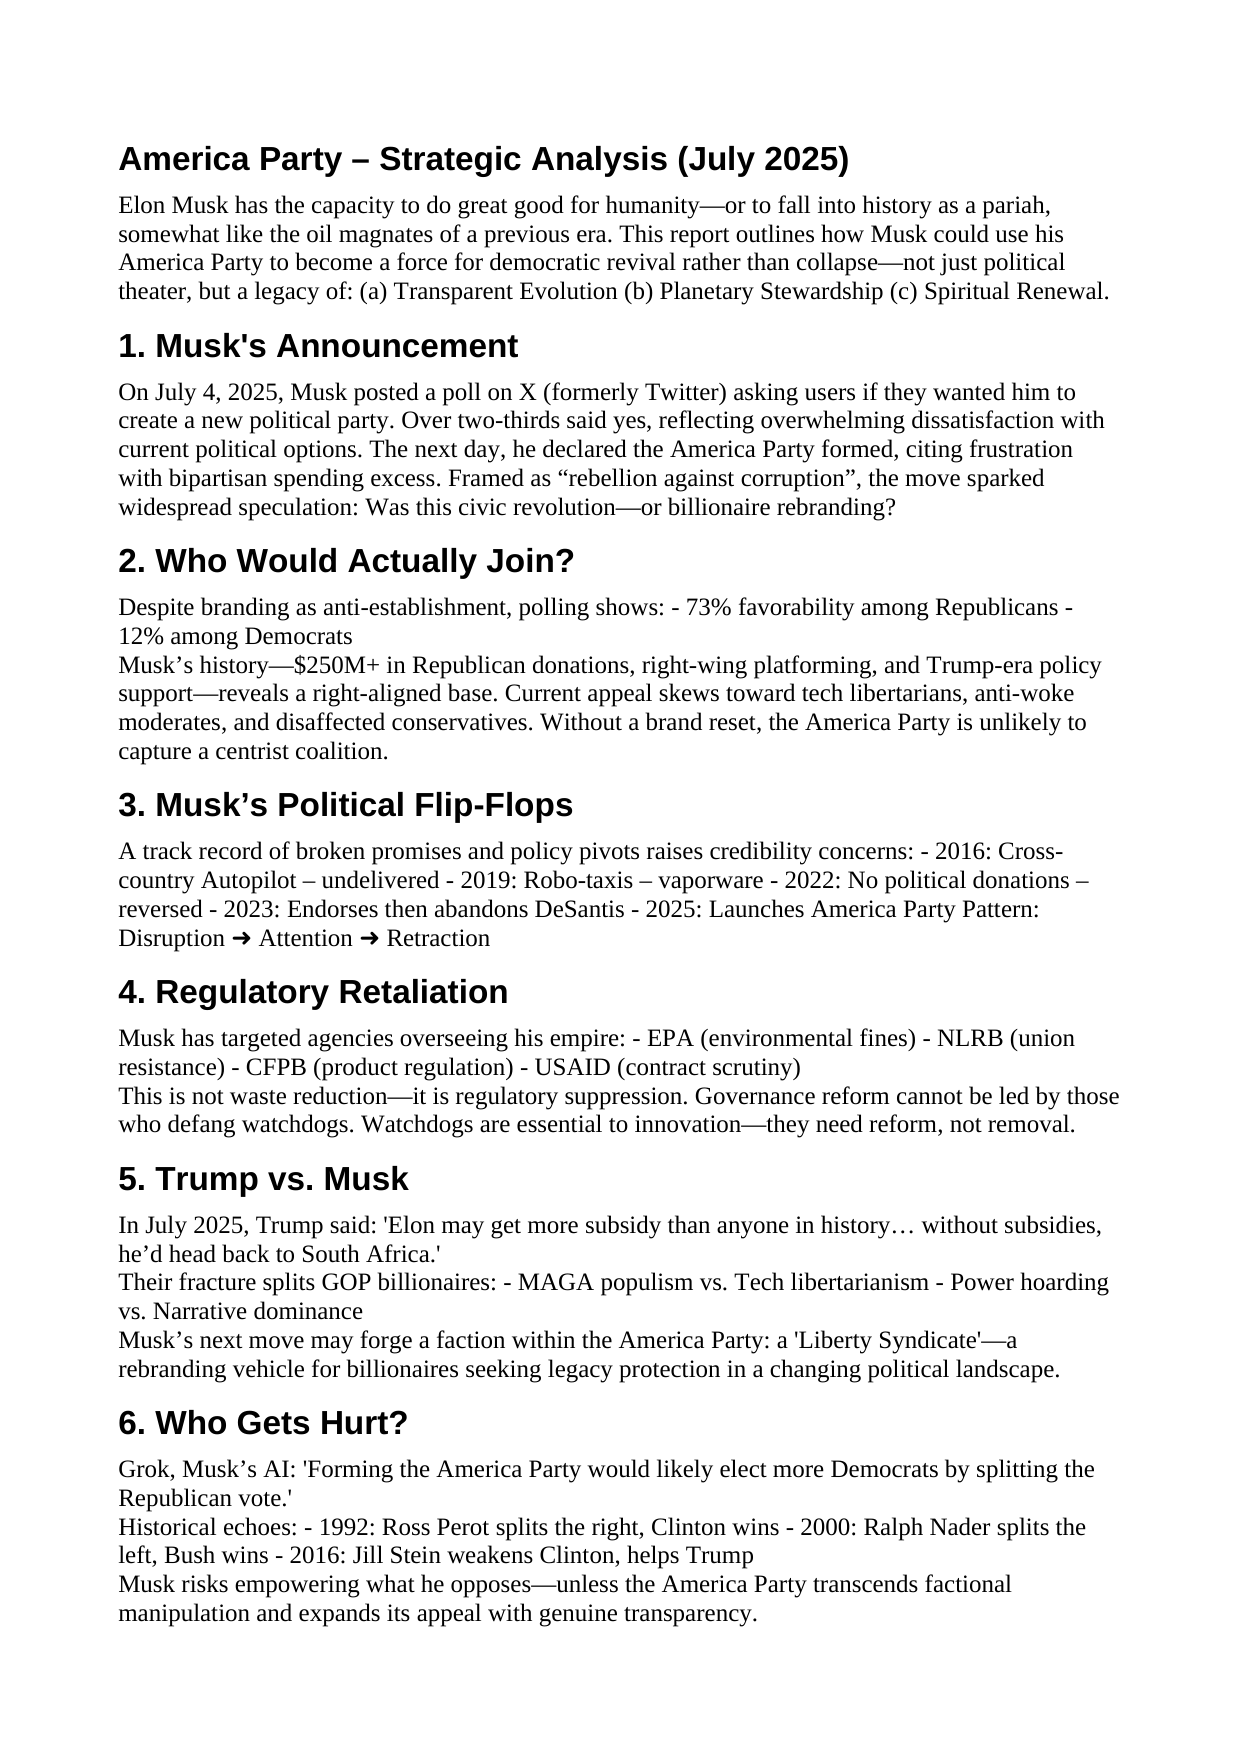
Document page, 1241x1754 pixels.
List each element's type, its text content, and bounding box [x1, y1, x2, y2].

text Musk’s next move may forge a faction within the America Party: a 'Liberty Syndicate'—a rebranding vehicle for billionaires seeking legacy protection in a changing political landscape. [118, 1067, 1122, 1124]
text Despite branding as anti-establishment, polling shows: - 73% favorability among Republicans - 12% among Democrats [118, 463, 1122, 521]
text Historical echoes: - 1992: Ross Perot splits the right, Clinton wins - 2000: Ralph Nader splits the left, Bush wins - 2016: Jill Stein weakens Clinton, helps Trump [118, 1211, 1122, 1268]
subtitle 7. The Allure of a New Party [118, 1326, 1122, 1354]
text A track record of broken promises and policy pivots raises credibility concerns: - 2016: Cross-country Autopilot – undelivered - 2019: Robo-taxis – vaporware - 2022: No political donations – reversed - 2023: Endorses then abandons DeSantis - 2025: Launches America Party Pattern: Disruption ➜ Attention ➜ Retraction [118, 664, 1122, 779]
subtitle 1. Musk's Announcement [118, 262, 1122, 291]
text Brian Tyler Cohen: 'Elon is not a centrist. He is a far-right technocrat whose sole goal is to make himself richer.' [118, 1441, 1122, 1498]
subtitle 2. Who Would Actually Join? [118, 434, 1122, 463]
text On July 4, 2025, Musk posted a poll on X (formerly Twitter) asking users if they wanted him to create a new political party. Over two-thirds said yes, reflecting overwhelming dissatisfaction with current political options. The next day, he declared the America Party formed, citing frustration with bipartisan spending excess. Framed as “rebellion against corruption”, the move sparked widespread speculation: Was this civic revolution—or billionaire rebranding? [118, 291, 1122, 434]
text Elon Musk has the capacity to do great good for humanity—or to fall into history as a pariah, somewhat like the oil magnates of a previous era. This report outlines how Musk could use his America Party to become a force for democratic revival rather than collapse—not just political theater, but a legacy of: (a) Transparent Evolution (b) Planetary Stewardship (c) Spiritual Renewal. [118, 147, 1122, 262]
text In July 2025, Trump said: 'Elon may get more subsidy than anyone in history… without subsidies, he’d head back to South Africa.' [118, 952, 1122, 1009]
text Musk has targeted agencies overseeing his empire: - EPA (environmental fines) - NLRB (union resistance) - CFPB (product regulation) - USAID (contract scrutiny) [118, 808, 1122, 866]
subtitle America Party – Strategic Analysis (July 2025) [118, 118, 1122, 147]
text Unless Musk surrenders control and aligns with a shared moral infrastructure, the party risks devolving into techno-authoritarianism. [118, 1498, 1122, 1556]
text Their fracture splits GOP billionaires: - MAGA populism vs. Tech libertarianism - Power hoarding vs. Narrative dominance [118, 1009, 1122, 1067]
text Grok, Musk’s AI: 'Forming the America Party would likely elect more Democrats by splitting the Republican vote.' [118, 1153, 1122, 1211]
text A third party tempts voters weary of corruption. But purity fractures movements. The America Party could promise not purity—but purpose: - Versioned trust - Transparent wealth - Civic ownership of digital spaces [118, 1354, 1122, 1441]
subtitle 8. How May Democrats Respond? [118, 1556, 1122, 1584]
subtitle 4. Regulatory Retaliation [118, 779, 1122, 808]
text Musk’s history—$250M+ in Republican donations, right-wing platforming, and Trump-era policy support—reveals a right-aligned base. Current appeal skews toward tech libertarians, anti-woke moderates, and disaffected conservatives. Without a brand reset, the America Party is unlikely to capture a centrist coalition. [118, 521, 1122, 636]
text This is not waste reduction—it is regulatory suppression. Governance reform cannot be led by those who defang watchdogs. Watchdogs are essential to innovation—they need reform, not removal. [118, 866, 1122, 923]
text Musk risks empowering what he opposes—unless the America Party transcends factional manipulation and expands its appeal with genuine transparency. [118, 1268, 1122, 1326]
subtitle 5. Trump vs. Musk [118, 923, 1122, 952]
subtitle 6. Who Gets Hurt? [118, 1124, 1122, 1153]
subtitle 3. Musk’s Political Flip-Flops [118, 636, 1122, 664]
